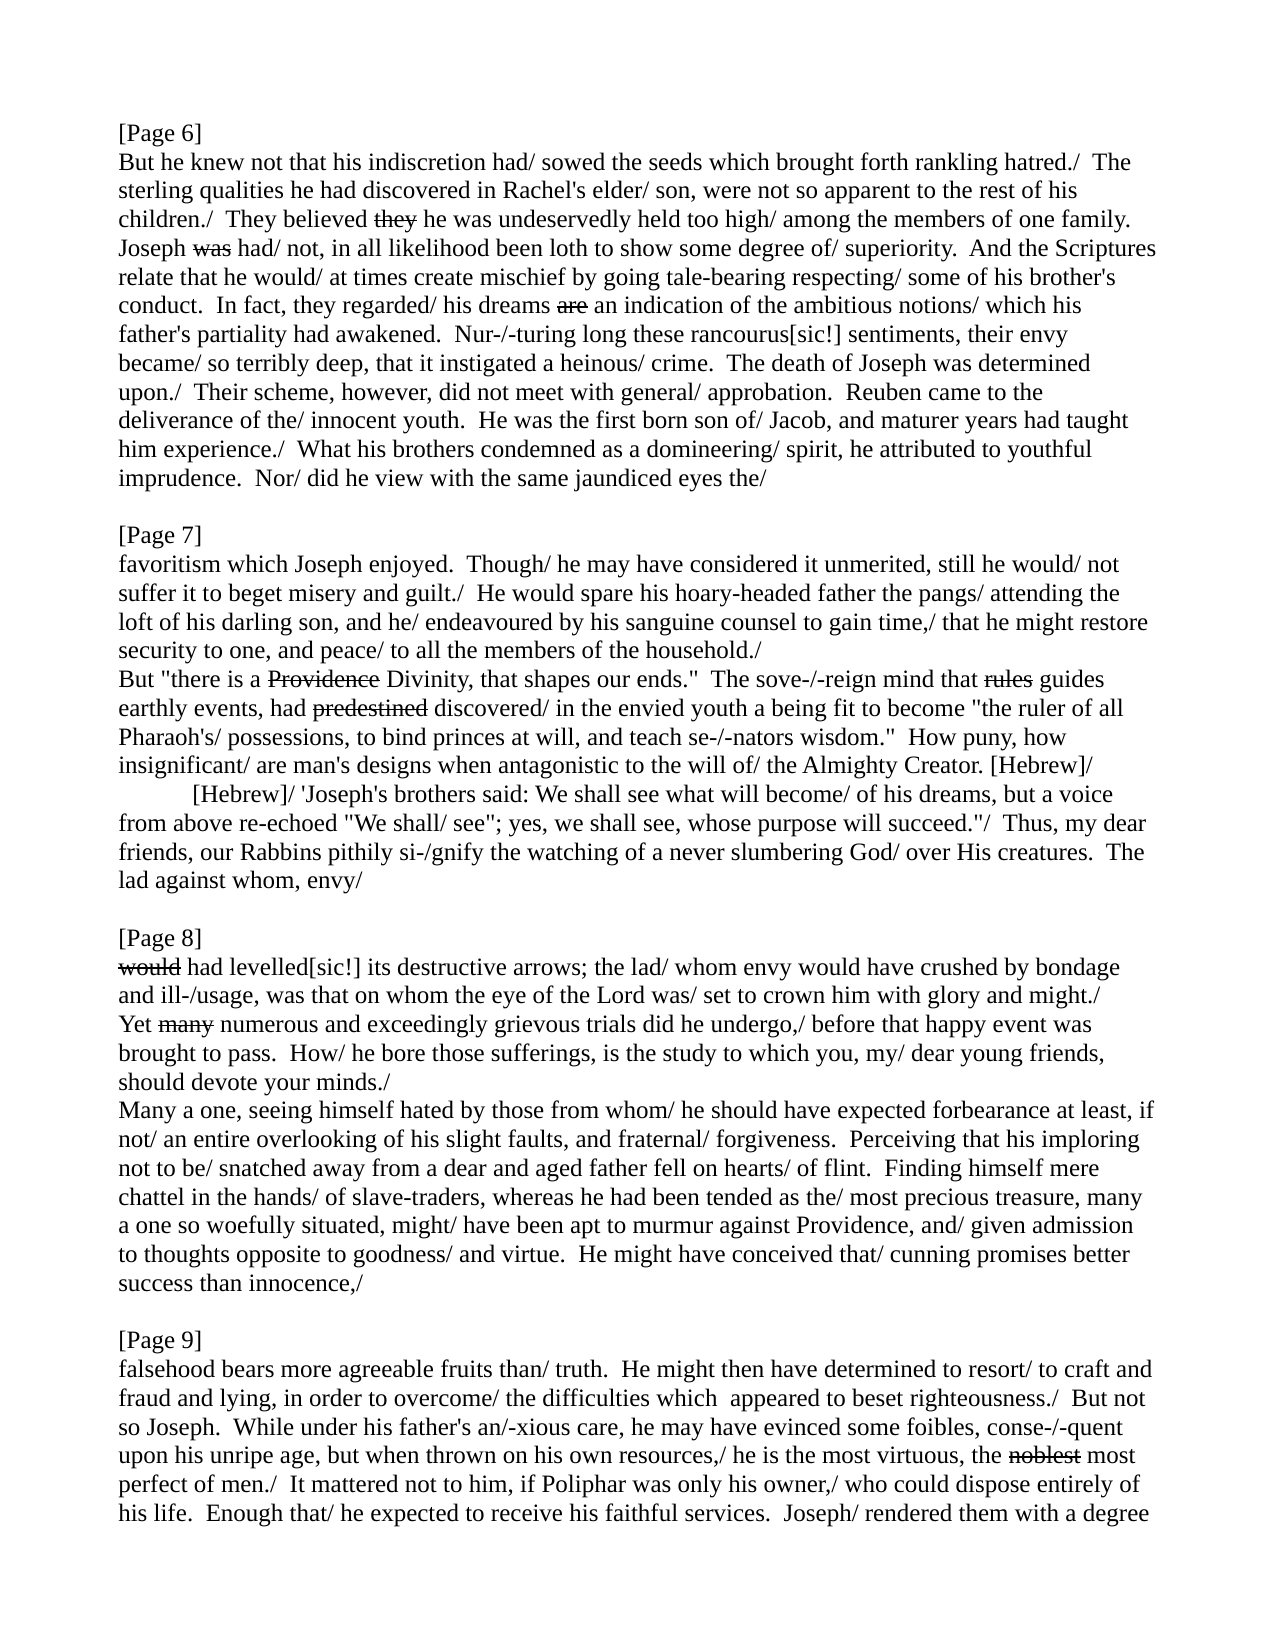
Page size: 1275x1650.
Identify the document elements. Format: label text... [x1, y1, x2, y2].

text Yet many numerous and exceedingly grievous trials did he undergo,/ before that happy event was brought to pass. How/ he bore those sufferings, is the study to which you, my/ dear young friends, should devote your minds./ [118, 1009, 1157, 1096]
text favoritism which Joseph enjoyed. Though/ he may have considered it unmerited, still he would/ not suffer it to beget misery and guilt./ He would spare his hoary-headed father the pangs/ attending the loft of his darling son, and he/ endeavoured by his sanguine counsel to gain time,/ that he might restore security to one, and peace/ to all the members of the household./ [118, 549, 1157, 664]
text But he knew not that his indiscretion had/ sowed the seeds which brought forth rankling hatred./ The sterling qualities he had discovered in Rachel's elder/ son, were not so apparent to the rest of his children./ They believed they he was undeservedly held too high/ among the members of one family. Joseph was had/ not, in all likelihood been loth to show some degree of/ superiority. And the Scriptures relate that he would/ at times create mischief by going tale-bearing respecting/ some of his brother's conduct. In fact, they regarded/ his dreams are an indication of the ambitious notions/ which his father's partiality had awakened. Nur-/-turing long these rancourus[sic!] sentiments, their envy became/ so terribly deep, that it instigated a heinous/ crime. The death of Joseph was determined upon./ Their scheme, however, did not meet with general/ approbation. Reuben came to the deliverance of the/ innocent youth. He was the first born son of/ Jacob, and maturer years had taught him experience./ What his brothers condemned as a domineering/ spirit, he attributed to youthful imprudence. Nor/ did he view with the same jaundiced eyes the/ [118, 147, 1157, 492]
text [Page 6] [118, 118, 1157, 147]
text [Page 8] [118, 923, 1157, 952]
text would had levelled[sic!] its destructive arrows; the lad/ whom envy would have crushed by bondage and ill-/usage, was that on whom the eye of the Lord was/ set to crown him with glory and might./ [118, 952, 1157, 1009]
text falsehood bears more agreeable fruits than/ truth. He might then have determined to resort/ to craft and fraud and lying, in order to overcome/ the difficulties which appeared to beset righteousness./ But not so Joseph. While under his father's an/-xious care, he may have evinced some foibles, conse-/-quent upon his unripe age, but when thrown on his own resources,/ he is the most virtuous, the noblest most perfect of men./ It mattered not to him, if Poliphar was only his owner,/ who could dispose entirely of his life. Enough that/ he expected to receive his faithful services. Joseph/ rendered them with a degree [118, 1354, 1157, 1527]
text But "there is a Providence Divinity, that shapes our ends." The sove-/-reign mind that rules guides earthly events, had predestined discovered/ in the envied youth a being fit to become "the ruler of all Pharaoh's/ possessions, to bind princes at will, and teach se-/-nators wisdom." How puny, how insignificant/ are man's designs when antagonistic to the will of/ the Almighty Creator. [Hebrew]/ [118, 664, 1157, 779]
text [Page 7] [118, 521, 1157, 549]
text [Page 9] [118, 1326, 1157, 1354]
text Many a one, seeing himself hated by those from whom/ he should have expected forbearance at least, if not/ an entire overlooking of his slight faults, and fraternal/ forgiveness. Perceiving that his imploring not to be/ snatched away from a dear and aged father fell on hearts/ of flint. Finding himself mere chattel in the hands/ of slave-traders, whereas he had been tended as the/ most precious treasure, many a one so woefully situated, might/ have been apt to murmur against Providence, and/ given admission to thoughts opposite to goodness/ and virtue. He might have conceived that/ cunning promises better success than innocence,/ [118, 1096, 1157, 1297]
text [Hebrew]/ 'Joseph's brothers said: We shall see what will become/ of his dreams, but a voice from above re-echoed "We shall/ see"; yes, we shall see, whose purpose will succeed."/ Thus, my dear friends, our Rabbins pithily si-/gnify the watching of a never slumbering God/ over His creatures. The lad against whom, envy/ [118, 779, 1157, 894]
